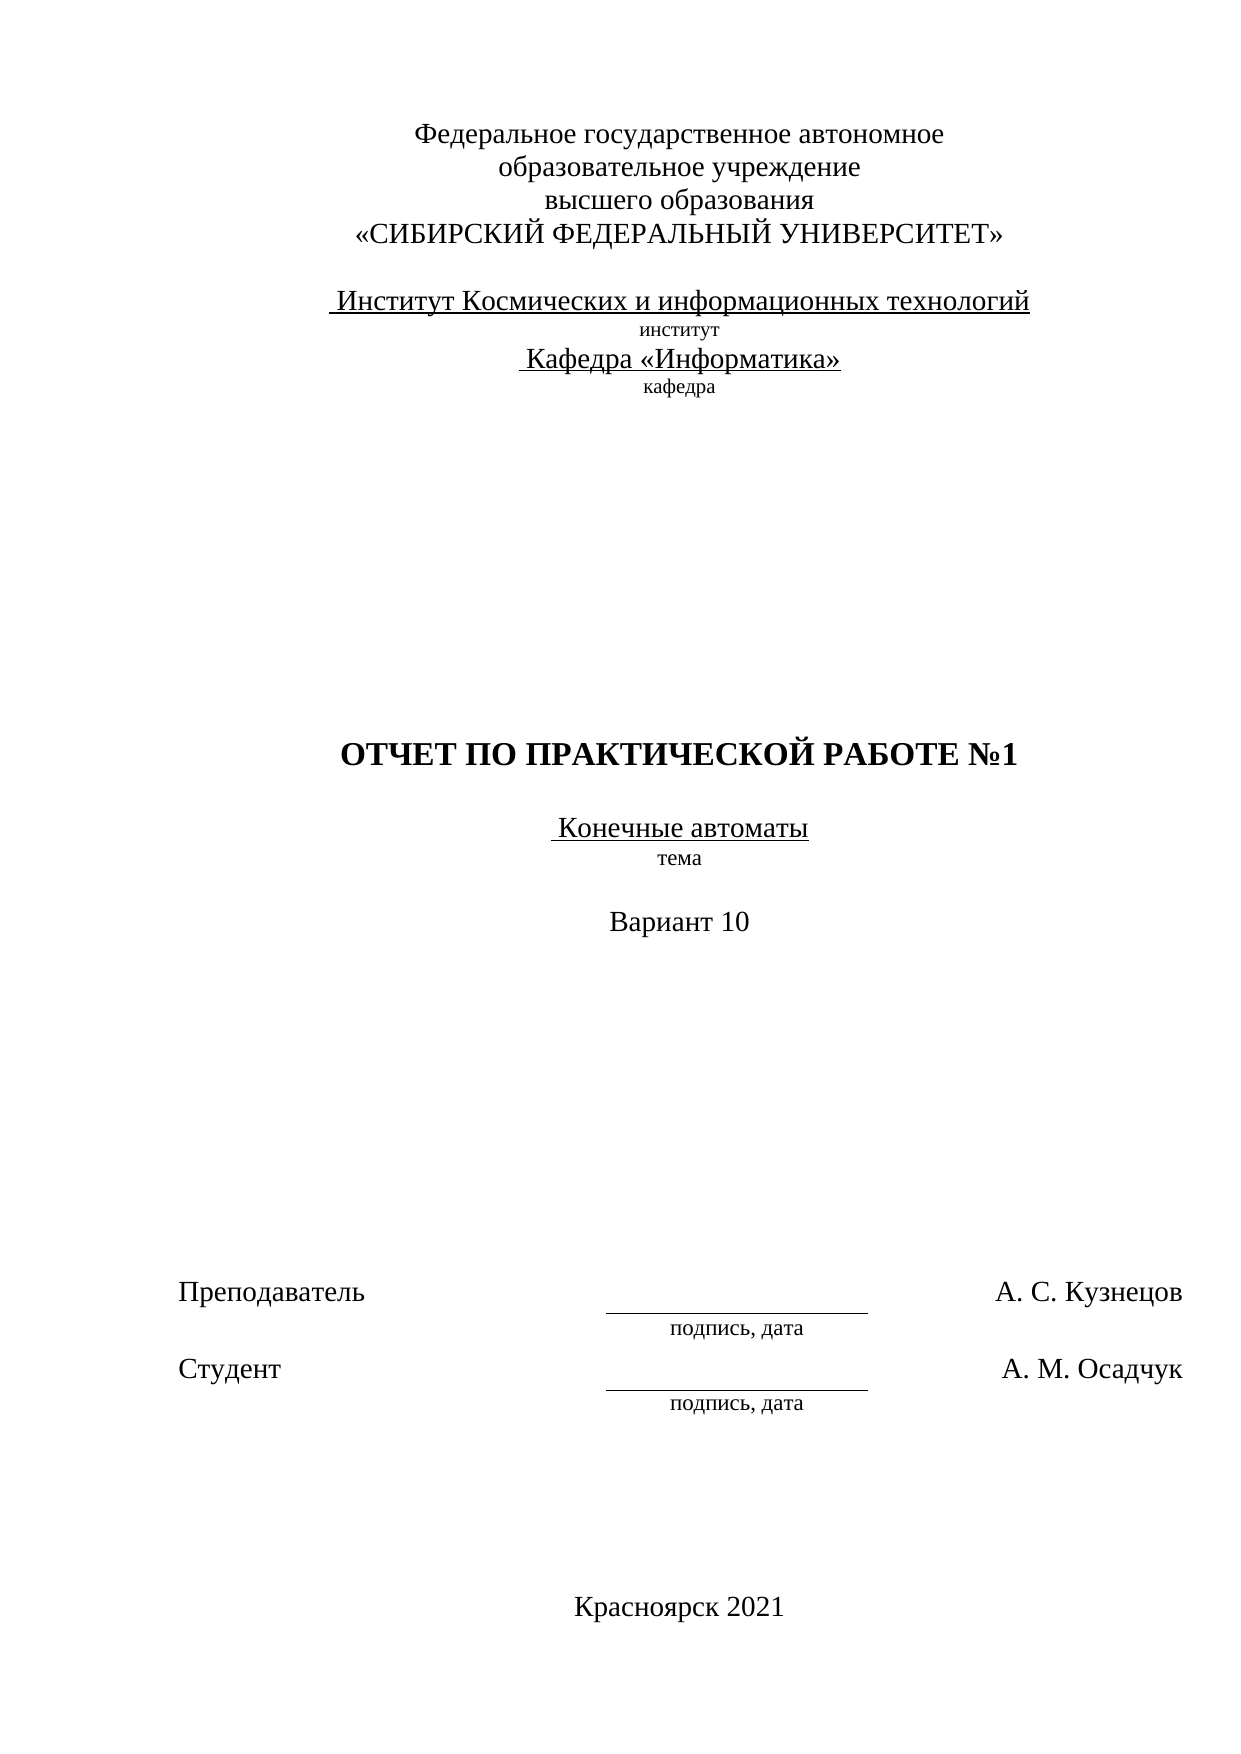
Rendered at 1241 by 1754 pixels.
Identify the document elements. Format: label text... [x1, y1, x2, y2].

table_cell подпись, дата [157, 1313, 1203, 1346]
text Кафедра «Информатика» [146, 341, 1213, 374]
text ОТЧЕТ ПО ПРАКТИЧЕСКОЙ РАБОТЕ №1 [338, 734, 1021, 772]
text институт [338, 317, 1021, 341]
text «СИБИРСКИЙ ФЕДЕРАЛЬНЫЙ УНИВЕРСИТЕТ» [338, 216, 1021, 250]
text Красноярск 2021 [338, 1589, 1021, 1623]
text тема [338, 844, 1021, 871]
table_header [606, 1276, 867, 1313]
table_header А. С. Кузнецов [868, 1276, 1203, 1313]
text Федеральное государственное автономное образовательное учреждение [338, 116, 1021, 183]
text Институт Космических и информационных технологий [146, 283, 1213, 317]
text кафедра [338, 374, 1021, 398]
table_cell А. М. Осадчук [868, 1346, 1203, 1390]
table_cell [606, 1346, 867, 1390]
text высшего образования [338, 183, 1021, 216]
table_header Преподаватель [157, 1276, 606, 1313]
table_cell Студент [157, 1346, 606, 1390]
text Вариант 10 [338, 904, 1021, 938]
table_cell подпись, дата [157, 1390, 1203, 1416]
text Конечные автоматы [146, 811, 1213, 844]
